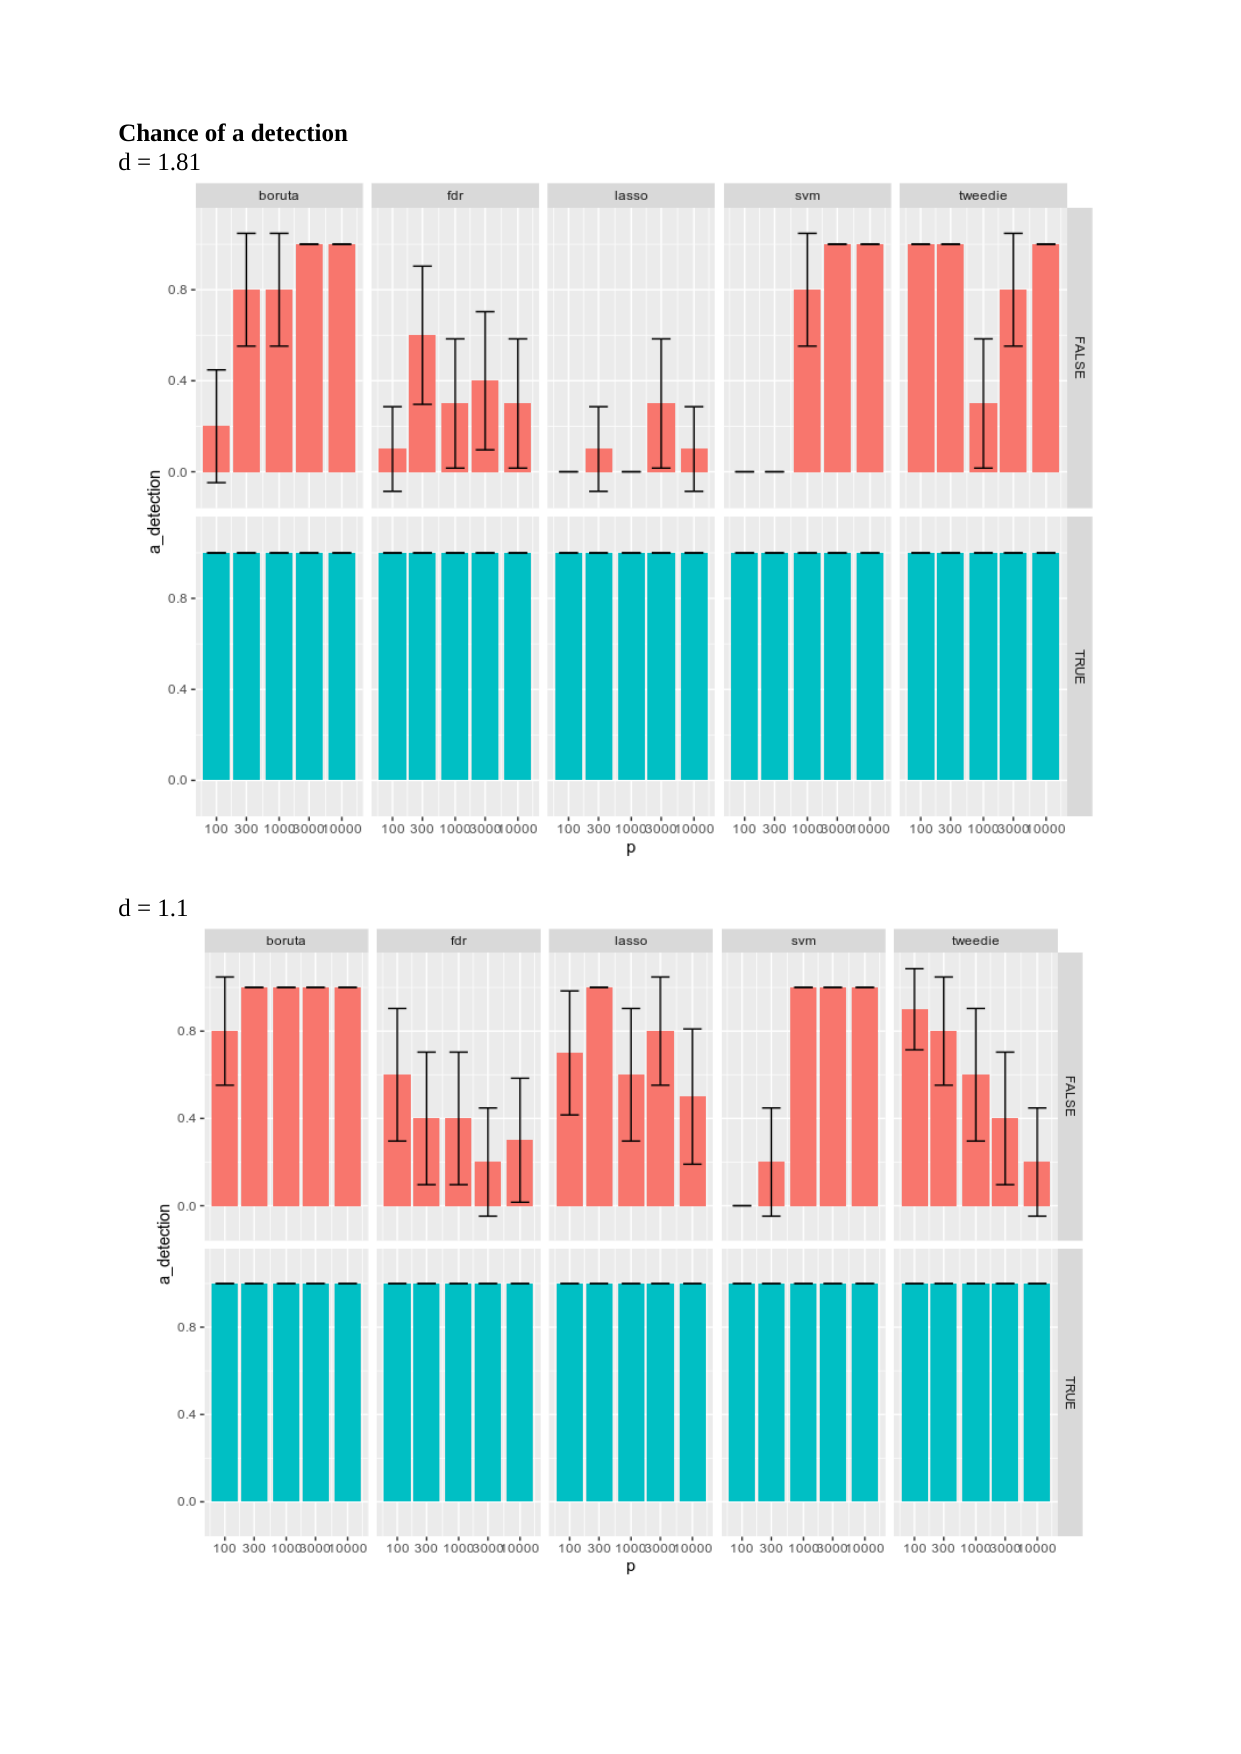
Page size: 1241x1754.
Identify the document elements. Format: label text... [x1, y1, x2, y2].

picture [139, 175, 1101, 864]
text Chance of a detection [118, 118, 1122, 147]
picture [149, 921, 1091, 1582]
text d = 1.1 [118, 893, 1122, 922]
text d = 1.81 [118, 147, 1122, 176]
